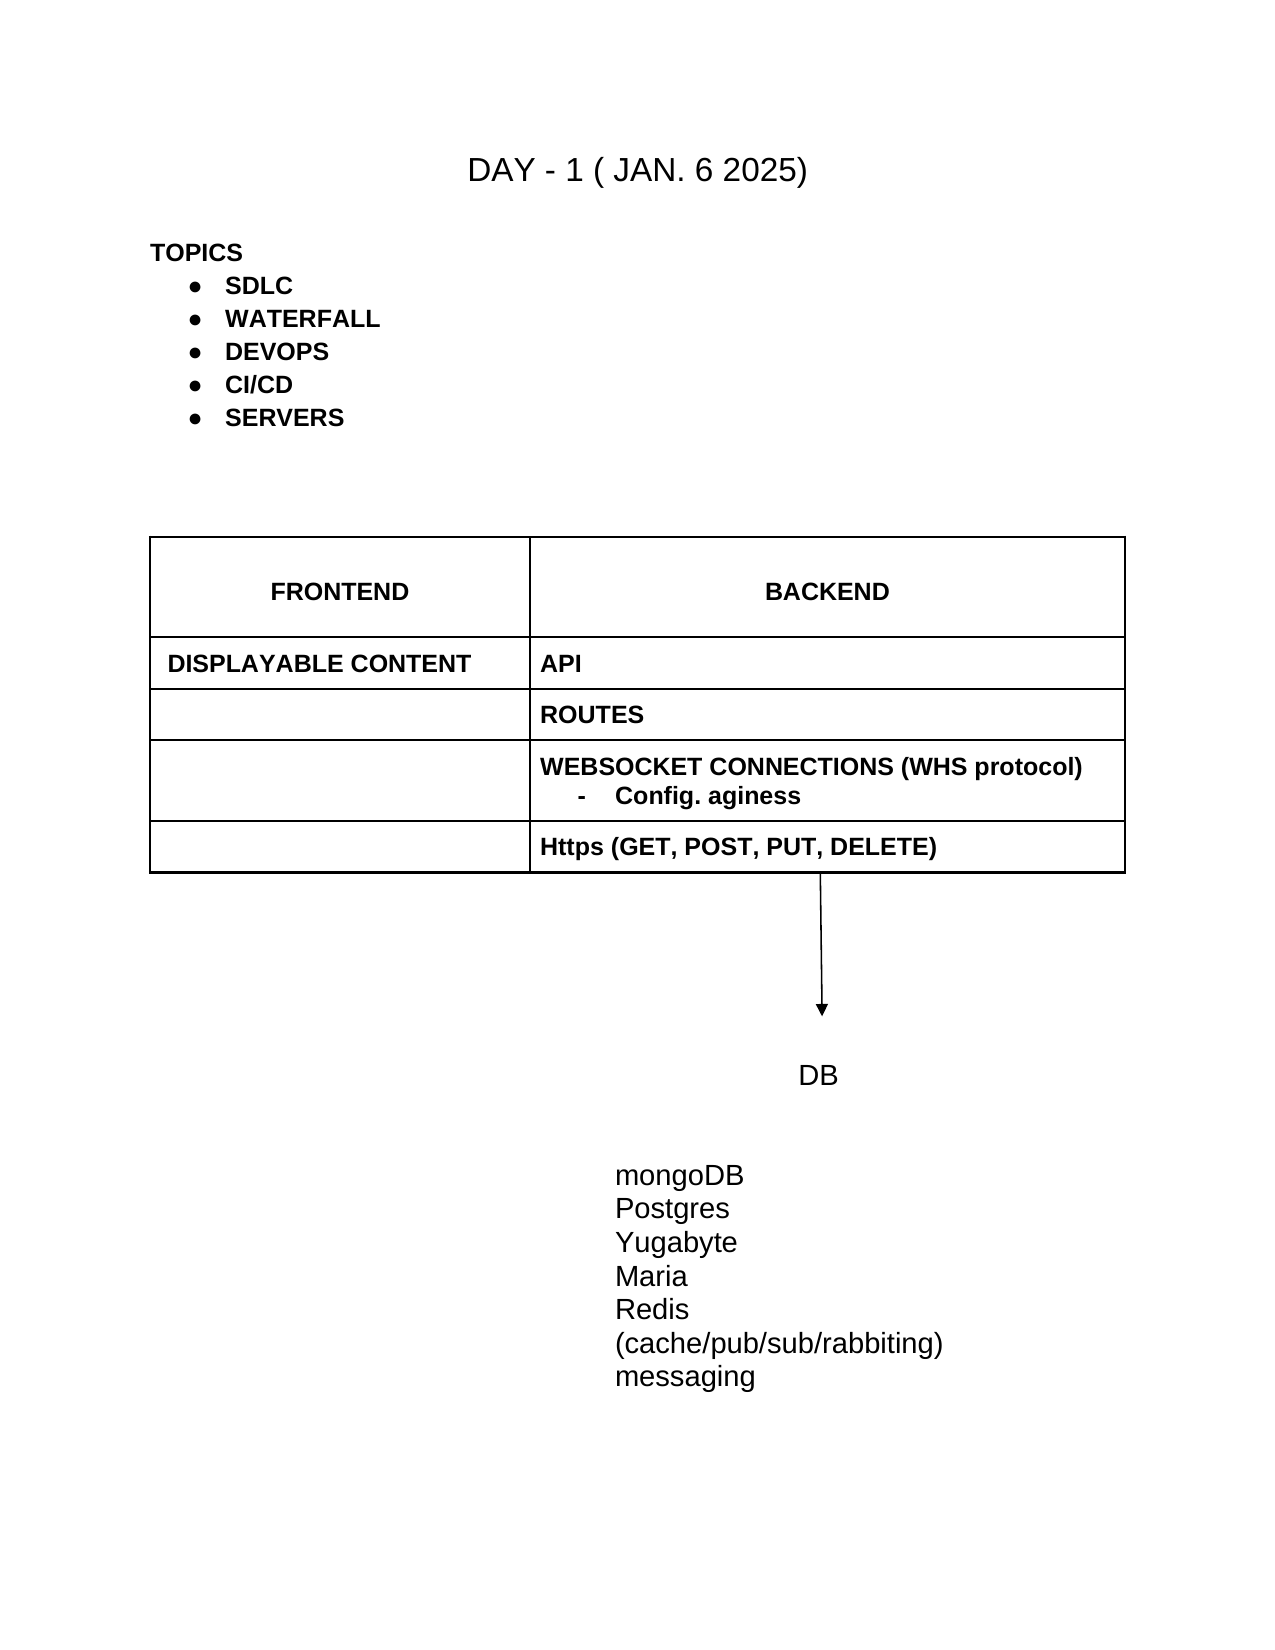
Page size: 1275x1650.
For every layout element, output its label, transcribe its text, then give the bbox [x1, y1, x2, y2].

text TOPICS [150, 238, 1125, 267]
list DEVOPS [187, 337, 1125, 366]
list SERVERS [187, 403, 1125, 432]
list CI/CD [187, 370, 1125, 399]
text DAY - 1 ( JAN. 6 2025) [150, 150, 1125, 188]
list SDLC [187, 271, 1125, 300]
table_cell [151, 741, 529, 820]
table_cell DISPLAYABLE CONTENT [151, 638, 529, 688]
table_header BACKEND [531, 538, 1124, 636]
table_cell Https (GET, POST, PUT, DELETE) [531, 822, 1124, 871]
table_cell [151, 822, 529, 871]
table_cell ROUTES [531, 690, 1124, 739]
table_cell WEBSOCKET CONNECTIONS (WHS protocol) Config. aginess [531, 741, 1124, 820]
table_cell API [531, 638, 1124, 688]
list WATERFALL [187, 304, 1125, 333]
table_cell [151, 690, 529, 739]
table_header FRONTEND [151, 538, 529, 636]
